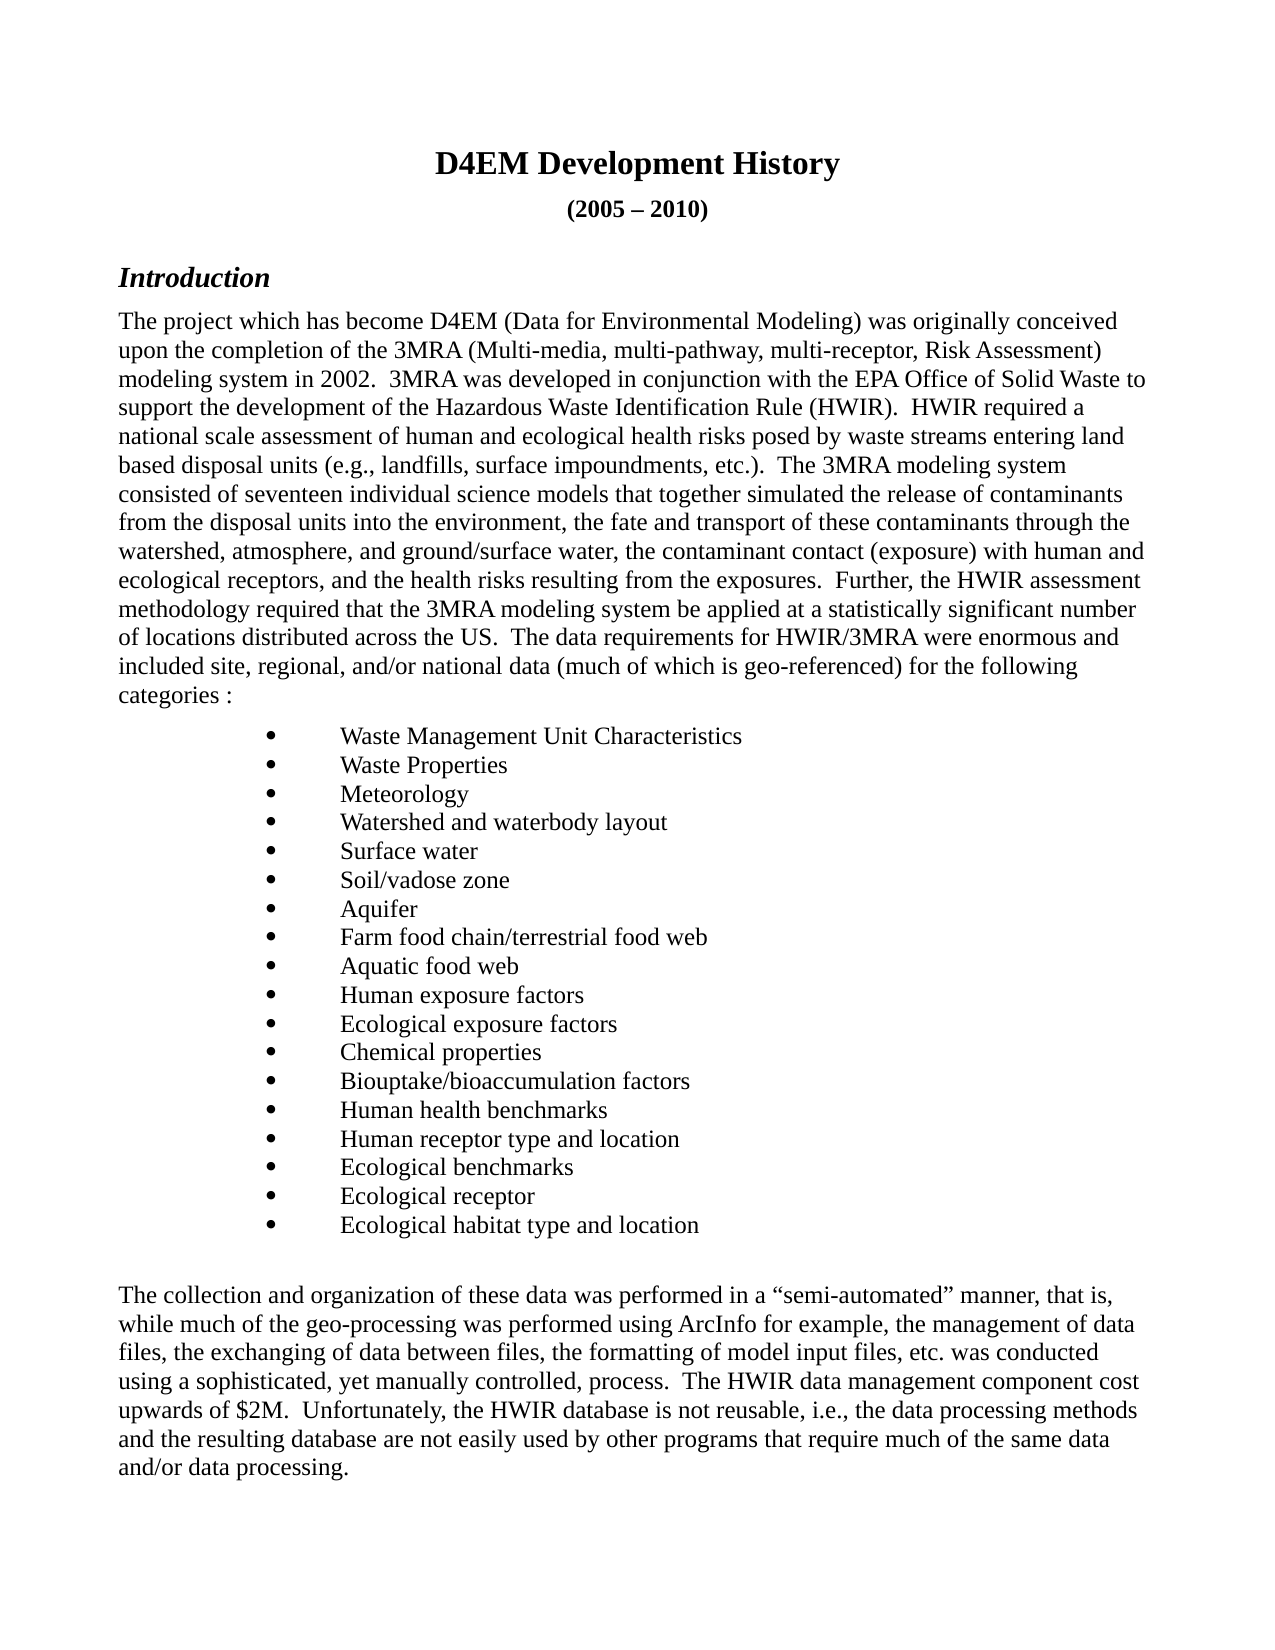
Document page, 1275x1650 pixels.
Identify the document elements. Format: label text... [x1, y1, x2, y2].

text The collection and organization of these data was performed in a “semi-automated” manner, that is, while much of the geo-processing was performed using ArcInfo for example, the management of data files, the exchanging of data between files, the formatting of model input files, etc. was conducted using a sophisticated, yet manually controlled, process. The HWIR data management component cost upwards of $2M. Unfortunately, the HWIR database is not reusable, i.e., the data processing methods and the resulting database are not easily used by other programs that require much of the same data and/or data processing. [118, 1280, 1157, 1481]
list Ecological receptor [267, 1181, 1157, 1210]
list Surface water [267, 836, 1157, 865]
list Human receptor type and location [267, 1124, 1157, 1152]
list Ecological benchmarks [267, 1152, 1157, 1181]
list Ecological exposure factors [267, 1009, 1157, 1037]
list Waste Properties [267, 750, 1157, 779]
list Waste Management Unit Characteristics [267, 721, 1157, 750]
list Aquifer [267, 894, 1157, 922]
list Biouptake/bioaccumulation factors [267, 1066, 1157, 1095]
list Aquatic food web [267, 951, 1157, 980]
text (2005 – 2010) [118, 194, 1157, 223]
list Chemical properties [267, 1037, 1157, 1066]
list Watershed and waterbody layout [267, 807, 1157, 836]
list Human health benchmarks [267, 1095, 1157, 1124]
text The project which has become D4EM (Data for Environmental Modeling) was originally conceived upon the completion of the 3MRA (Multi-media, multi-pathway, multi-receptor, Risk Assessment) modeling system in 2002. 3MRA was developed in conjunction with the EPA Office of Solid Waste to support the development of the Hazardous Waste Identification Rule (HWIR). HWIR required a national scale assessment of human and ecological health risks posed by waste streams entering land based disposal units (e.g., landfills, surface impoundments, etc.). The 3MRA modeling system consisted of seventeen individual science models that together simulated the release of contaminants from the disposal units into the environment, the fate and transport of these contaminants through the watershed, atmosphere, and ground/surface water, the contaminant contact (exposure) with human and ecological receptors, and the health risks resulting from the exposures. Further, the HWIR assessment methodology required that the 3MRA modeling system be applied at a statistically significant number of locations distributed across the US. The data requirements for HWIR/3MRA were enormous and included site, regional, and/or national data (much of which is geo-referenced) for the following categories : [118, 306, 1157, 709]
list Farm food chain/terrestrial food web [267, 922, 1157, 951]
list Soil/vadose zone [267, 865, 1157, 894]
subtitle Introduction [118, 260, 1157, 294]
subtitle D4EM Development History [118, 143, 1157, 181]
list Human exposure factors [267, 980, 1157, 1009]
list Meteorology [267, 779, 1157, 807]
list Ecological habitat type and location [267, 1210, 1157, 1239]
